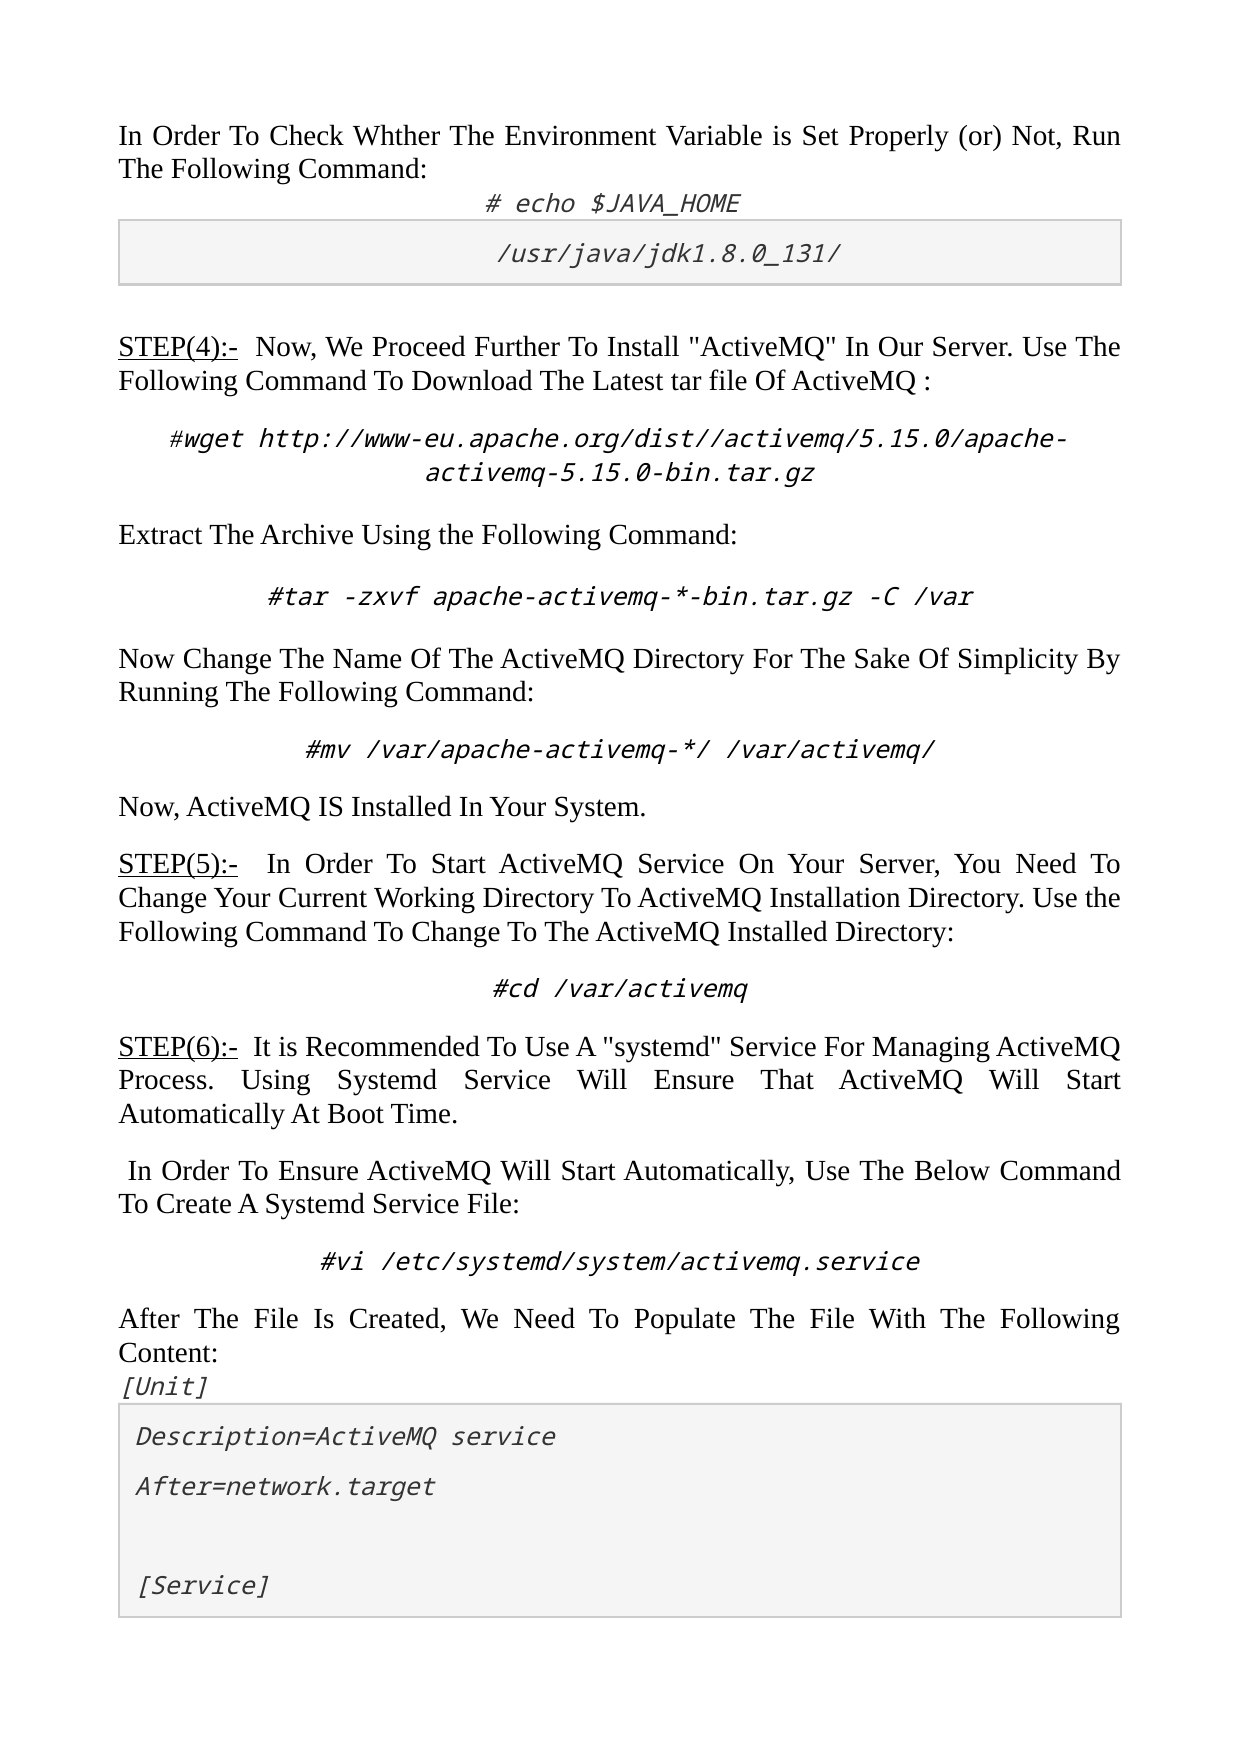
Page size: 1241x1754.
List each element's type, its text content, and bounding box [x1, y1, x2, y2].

text #tar -zxvf apache-activemq-*-bin.tar.gz -C /var [118, 579, 1122, 613]
text In Order To Ensure ActiveMQ Will Start Automatically, Use The Below Command To Create A Systemd Service File: [118, 1153, 1122, 1220]
text STEP(6):- It is Recommended To Use A "systemd" Service For Managing ActiveMQ Process. Using Systemd Service Will Ensure That ActiveMQ Will Start Automatically At Boot Time. [118, 1029, 1122, 1129]
text #cd /var/activemq [118, 971, 1122, 1005]
text [Unit] [118, 1368, 1122, 1402]
text STEP(4):- Now, We Proceed Further To Install "ActiveMQ" In Our Server. Use The Following Command To Download The Latest tar file Of ActiveMQ : [118, 329, 1122, 397]
text Description=ActiveMQ service [120, 1405, 1120, 1452]
text After The File Is Created, We Need To Populate The File With The Following Content: [118, 1301, 1122, 1368]
text Now Change The Name Of The ActiveMQ Directory For The Sake Of Simplicity By Running The Following Command: [118, 641, 1122, 708]
text After=network.target [120, 1452, 1120, 1502]
text # echo $JAVA_HOME [118, 185, 1122, 219]
text STEP(5):- In Order To Start ActiveMQ Service On Your Server, You Need To Change Your Current Working Directory To ActiveMQ Installation Directory. Use the Following Command To Change To The ActiveMQ Installed Directory: [118, 847, 1122, 947]
text #vi /etc/systemd/system/activemq.service [118, 1244, 1122, 1278]
text /usr/java/jdk1.8.0_131/ [120, 221, 1120, 283]
text In Order To Check Whther The Environment Variable is Set Properly (or) Not, Run The Following Command: [118, 118, 1122, 185]
text Extract The Archive Using the Following Command: [118, 517, 1122, 550]
text [Service] [120, 1552, 1120, 1616]
text #wget http://www-eu.apache.org/dist//activemq/5.15.0/apache-activemq-5.15.0-bin.tar.gz [118, 420, 1122, 488]
text #mv /var/apache-activemq-*/ /var/activemq/ [118, 732, 1122, 766]
text Now, ActiveMQ IS Installed In Your System. [118, 789, 1122, 823]
